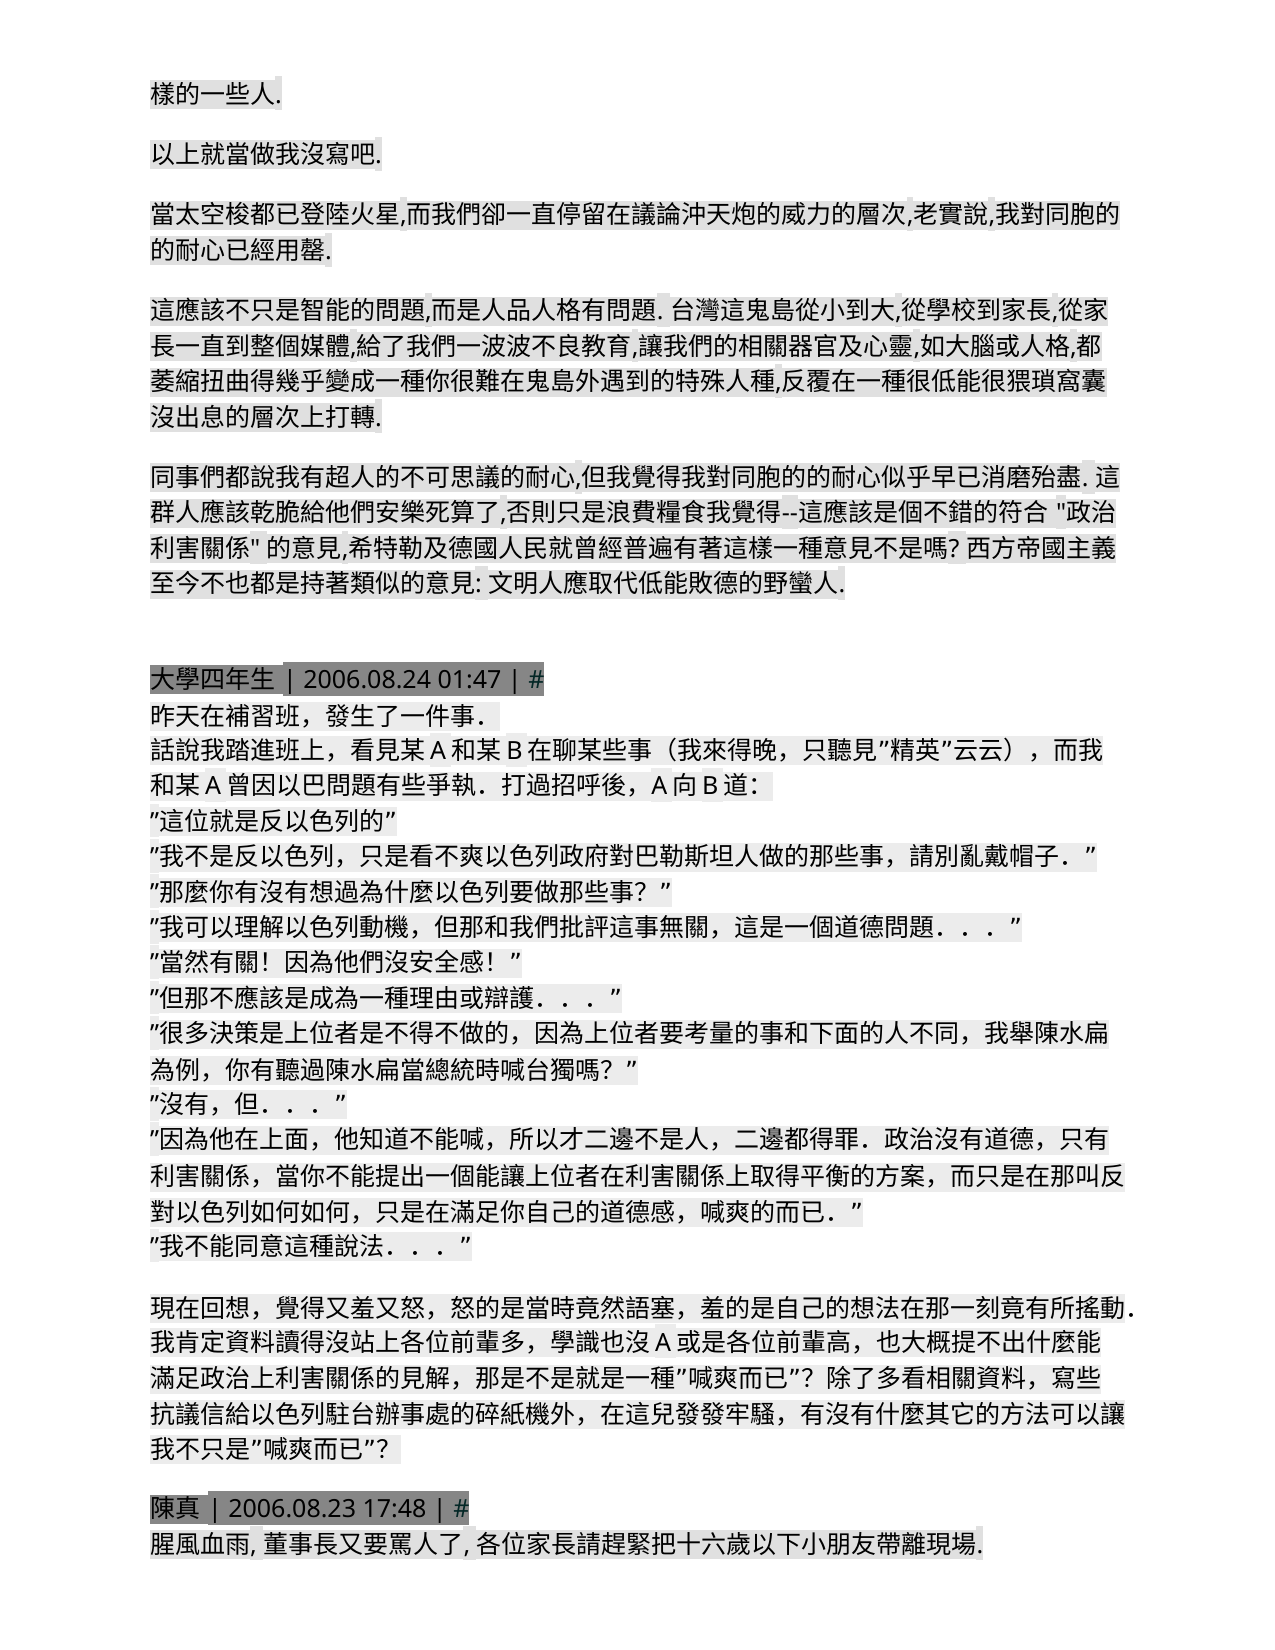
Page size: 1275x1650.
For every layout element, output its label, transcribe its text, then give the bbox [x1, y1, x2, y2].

text 昨天在補習班，發生了一件事． 話說我踏進班上，看見某A和某B在聊某些事（我來得晚，只聽見”精英”云云），而我和某A曾因以巴問題有些爭執．打過招呼後，A向B道： ”這位就是反以色列的” ”我不是反以色列，只是看不爽以色列政府對巴勒斯坦人做的那些事，請別亂戴帽子．” ”那麼你有沒有想過為什麼以色列要做那些事？” ”我可以理解以色列動機，但那和我們批評這事無關，這是一個道德問題．．．” ”當然有關！因為他們沒安全感！” ”但那不應該是成為一種理由或辯護．．．” ”很多決策是上位者是不得不做的，因為上位者要考量的事和下面的人不同，我舉陳水扁為例，你有聽過陳水扁當總統時喊台獨嗎？” ”沒有，但．．．” ”因為他在上面，他知道不能喊，所以才二邊不是人，二邊都得罪．政治沒有道德，只有利害關係，當你不能提出一個能讓上位者在利害關係上取得平衡的方案，而只是在那叫反對以色列如何如何，只是在滿足你自己的道德感，喊爽的而已．” ”我不能同意這種說法．．．” [150, 696, 1125, 1262]
text 現在回想，覺得又羞又怒，怒的是當時竟然語塞，羞的是自己的想法在那一刻竟有所搖動． 我肯定資料讀得沒站上各位前輩多，學識也沒A或是各位前輩高，也大概提不出什麼能滿足政治上利害關係的見解，那是不是就是一種”喊爽而已”？除了多看相關資料，寫些抗議信給以色列駐台辦事處的碎紙機外，在這兒發發牢騷，有沒有什麼其它的方法可以讓我不只是”喊爽而已”？ [150, 1287, 1125, 1464]
text 大學四年生 | 2006.08.24 01:47 | # [150, 660, 1125, 696]
text 以上就當做我沒寫吧. [150, 135, 1125, 171]
text 當太空梭都已登陸火星,而我們卻一直停留在議論沖天炮的威力的層次,老實說,我對同胞的的耐心已經用罄. [150, 196, 1125, 267]
text 陳真 | 2006.08.23 17:48 | # [150, 1489, 1125, 1525]
text 同事們都說我有超人的不可思議的耐心,但我覺得我對同胞的的耐心似乎早已消磨殆盡. 這群人應該乾脆給他們安樂死算了,否則只是浪費糧食我覺得--這應該是個不錯的符合 "政治利害關係" 的意見,希特勒及德國人民就曾經普遍有著這樣一種意見不是嗎? 西方帝國主義至今不也都是持著類似的意見: 文明人應取代低能敗德的野蠻人. [150, 458, 1125, 635]
text 腥風血雨, 董事長又要罵人了, 各位家長請趕緊把十六歲以下小朋友帶離現場. [150, 1525, 1125, 1560]
text 樣的一些人. [150, 75, 1125, 110]
text 這應該不只是智能的問題,而是人品人格有問題. 台灣這鬼島從小到大,從學校到家長,從家長一直到整個媒體,給了我們一波波不良教育,讓我們的相關器官及心靈,如大腦或人格,都萎縮扭曲得幾乎變成一種你很難在鬼島外遇到的特殊人種,反覆在一種很低能很猥瑣窩囊沒出息的層次上打轉. [150, 292, 1125, 433]
